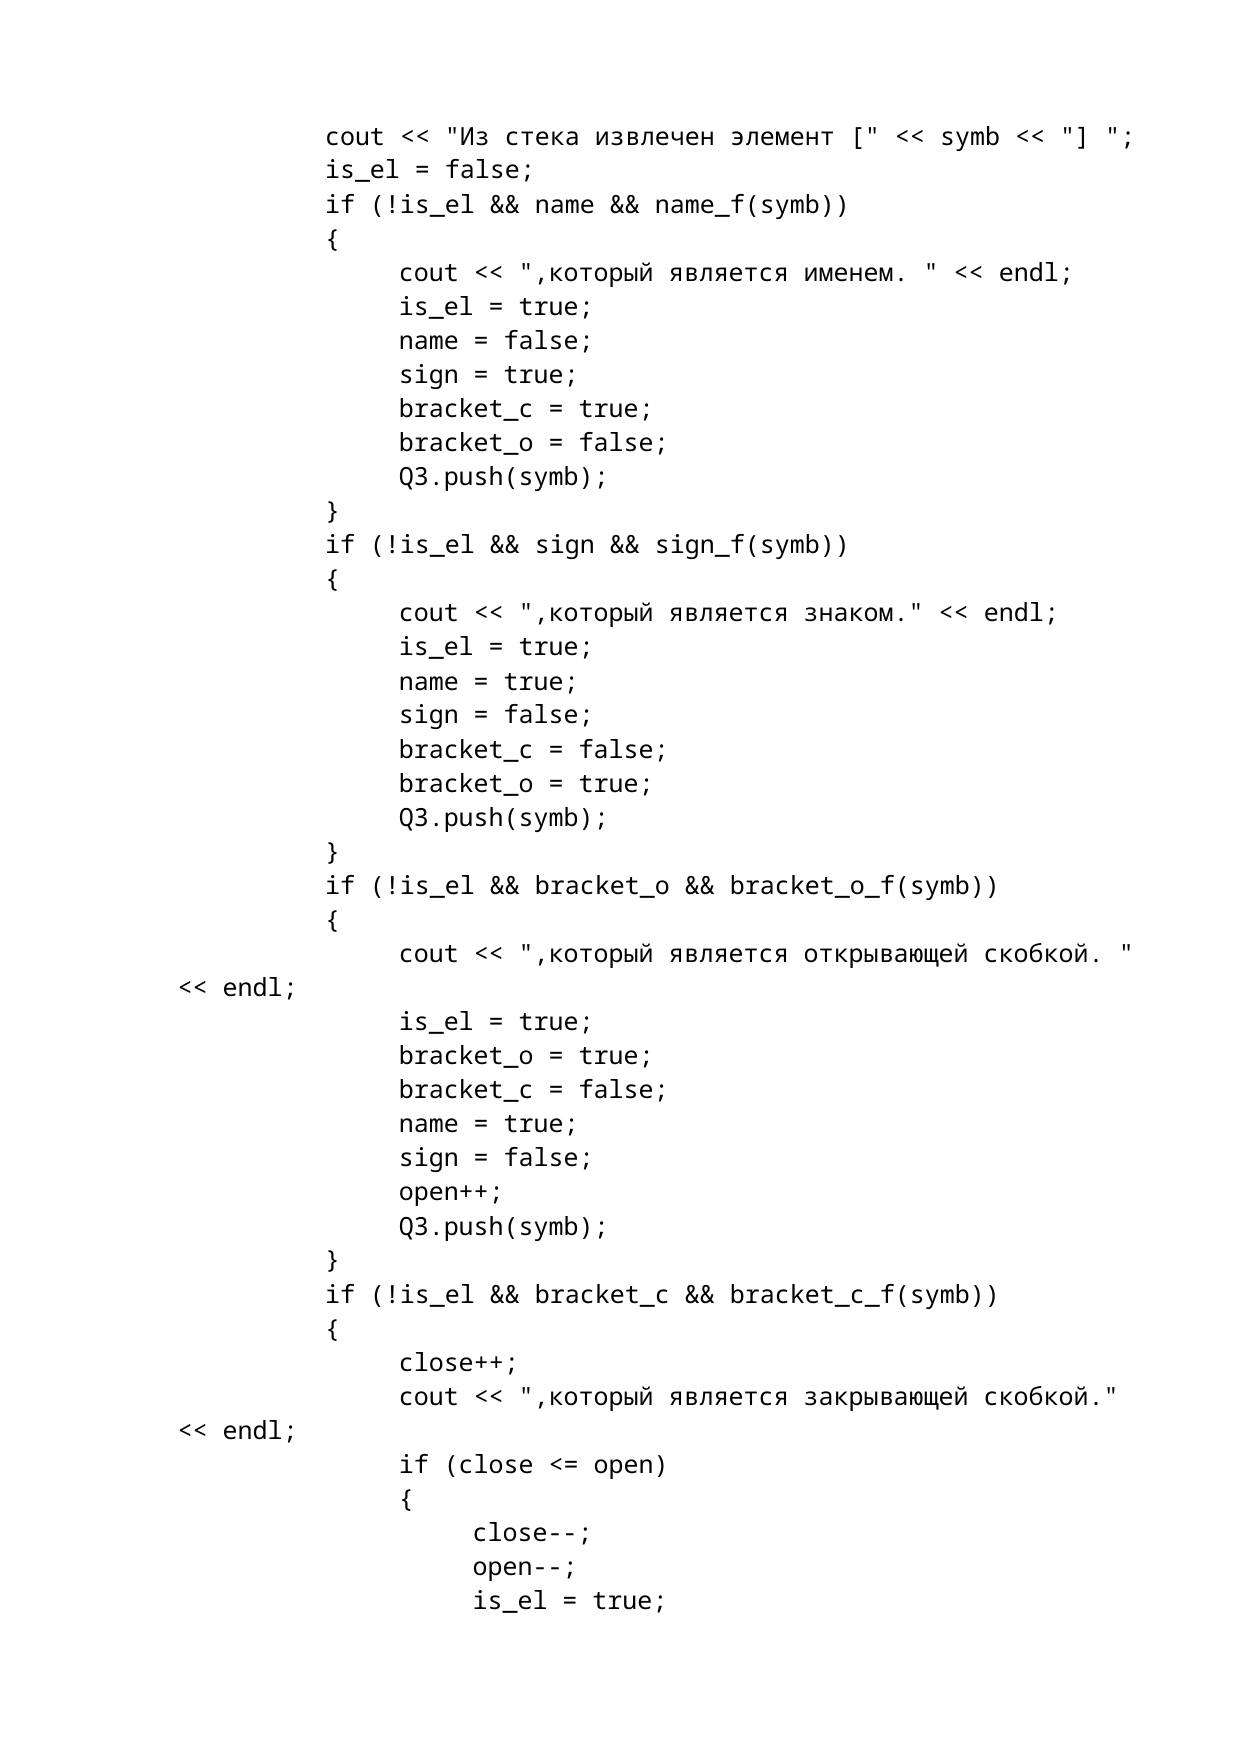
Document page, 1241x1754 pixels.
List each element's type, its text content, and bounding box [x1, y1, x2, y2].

text name = false; [177, 322, 1152, 357]
text { [177, 220, 1152, 254]
text bracket_o = false; [177, 425, 1152, 459]
text { [177, 1481, 1152, 1515]
text bracket_o = true; [177, 765, 1152, 799]
text is_el = true; [177, 288, 1152, 322]
text is_el = true; [177, 1583, 1152, 1617]
text cout << ",который является закрывающей скобкой." << endl; [177, 1378, 1152, 1447]
text bracket_c = false; [177, 731, 1152, 765]
text if (!is_el && sign && sign_f(symb)) [177, 527, 1152, 561]
text if (close <= open) [177, 1447, 1152, 1481]
text Q3.push(symb); [177, 459, 1152, 493]
text close++; [177, 1344, 1152, 1378]
text { [177, 1310, 1152, 1344]
text is_el = false; [177, 152, 1152, 186]
text } [177, 1242, 1152, 1276]
text is_el = true; [177, 629, 1152, 663]
text is_el = true; [177, 1004, 1152, 1038]
text Q3.push(symb); [177, 799, 1152, 833]
text } [177, 493, 1152, 527]
text { [177, 561, 1152, 595]
text open--; [177, 1549, 1152, 1583]
text { [177, 902, 1152, 936]
text name = true; [177, 1106, 1152, 1140]
text Q3.push(symb); [177, 1208, 1152, 1242]
text cout << ",который является открывающей скобкой. " << endl; [177, 936, 1152, 1004]
text bracket_o = true; [177, 1038, 1152, 1072]
text cout << ",который является знаком." << endl; [177, 595, 1152, 629]
text sign = false; [177, 697, 1152, 731]
text sign = true; [177, 357, 1152, 391]
text sign = false; [177, 1140, 1152, 1174]
text if (!is_el && bracket_o && bracket_o_f(symb)) [177, 867, 1152, 902]
text close--; [177, 1515, 1152, 1549]
text open++; [177, 1174, 1152, 1208]
text cout << ",который является именем. " << endl; [177, 254, 1152, 288]
text cout << "Из стека извлечен элемент [" << symb << "] "; [177, 118, 1152, 152]
text } [177, 833, 1152, 867]
text bracket_c = true; [177, 391, 1152, 425]
text if (!is_el && bracket_c && bracket_c_f(symb)) [177, 1276, 1152, 1310]
text bracket_c = false; [177, 1072, 1152, 1106]
text if (!is_el && name && name_f(symb)) [177, 186, 1152, 220]
text name = true; [177, 663, 1152, 697]
